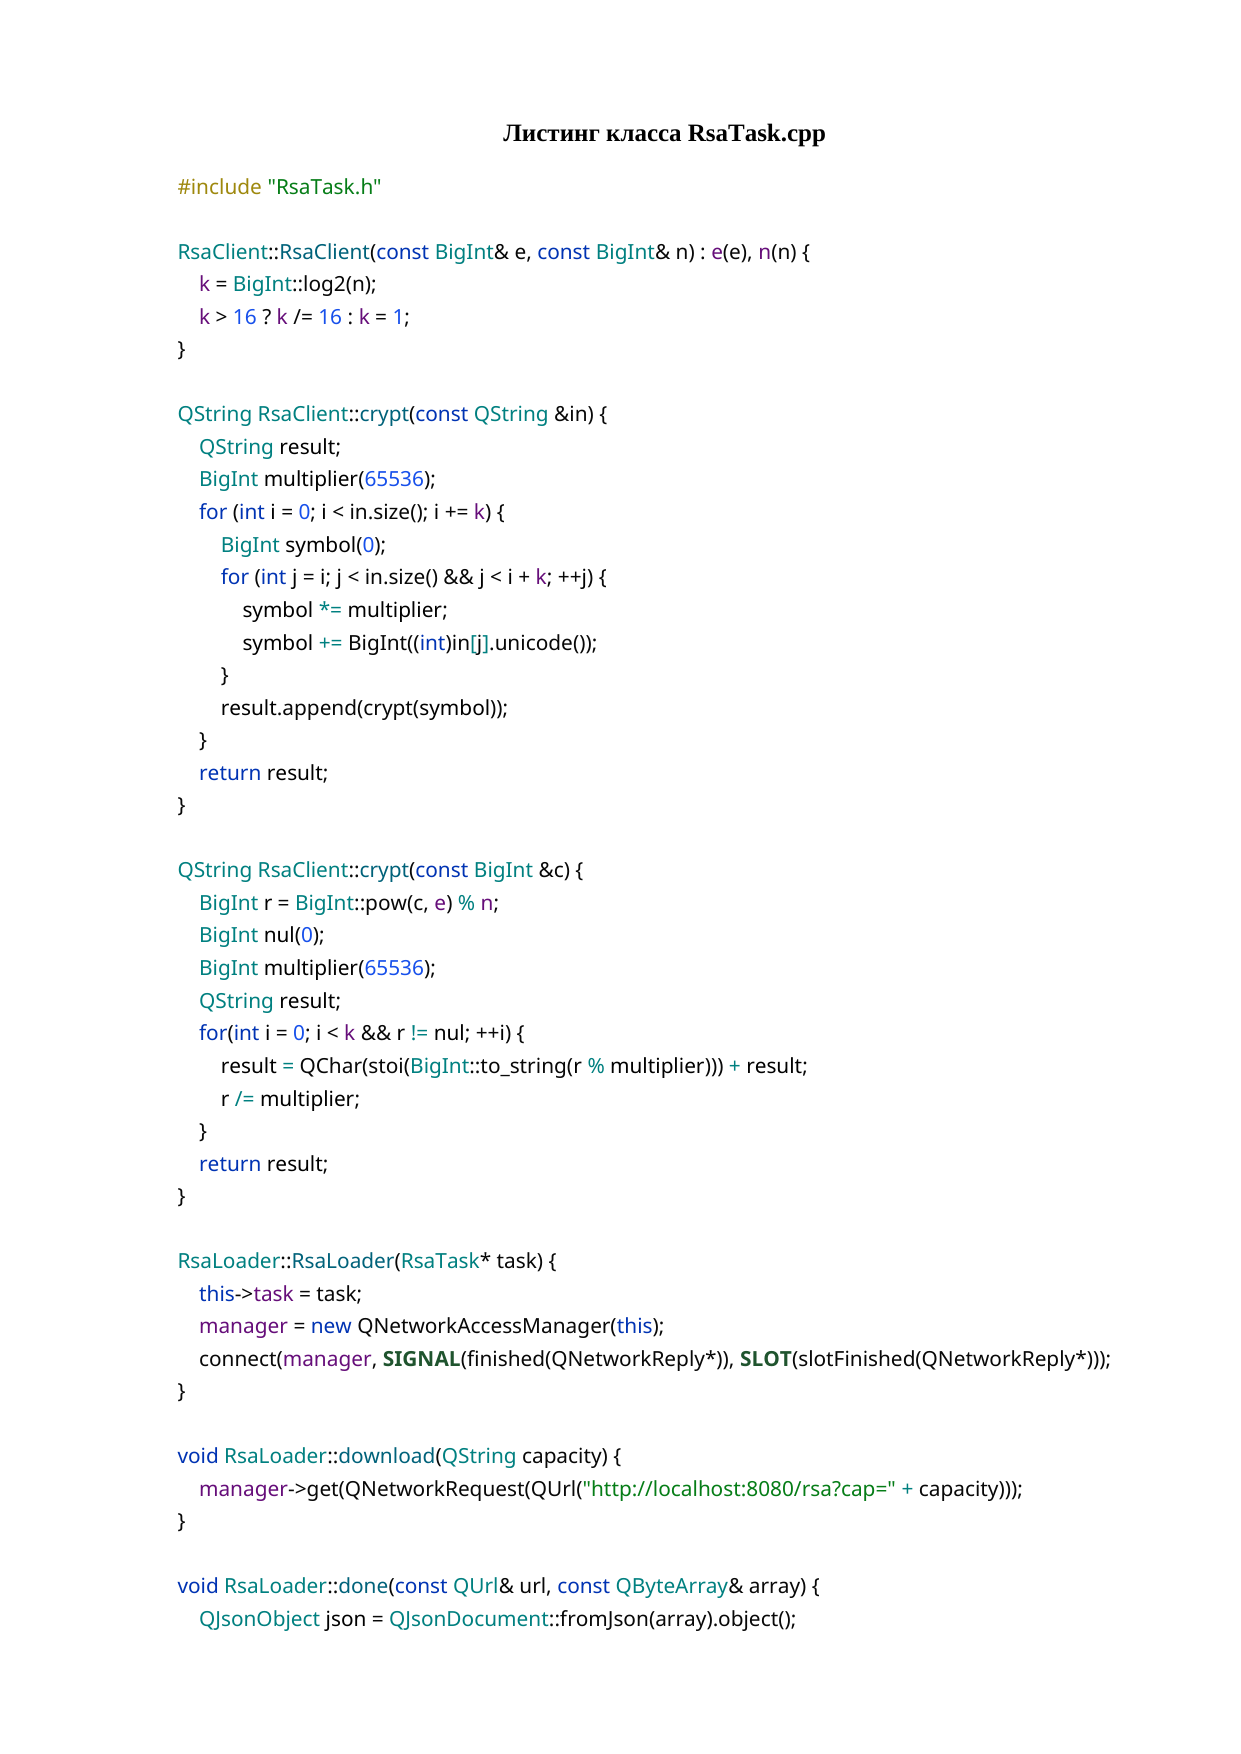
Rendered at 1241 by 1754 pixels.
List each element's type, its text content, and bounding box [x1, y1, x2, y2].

text #include "RsaTask.h" RsaClient::RsaClient(const BigInt& e, const BigInt& n) : e(e), n(n) { k = BigInt::log2(n); k > 16 ? k /= 16 : k = 1; } QString RsaClient::crypt(const QString &in) { QString result; BigInt multiplier(65536); for (int i = 0; i < in.size(); i += k) { BigInt symbol(0); for (int j = i; j < in.size() && j < i + k; ++j) { symbol *= multiplier; symbol += BigInt((int)in[j].unicode()); } result.append(crypt(symbol)); } return result; } QString RsaClient::crypt(const BigInt &c) { BigInt r = BigInt::pow(c, e) % n; BigInt nul(0); BigInt multiplier(65536); QString result; for(int i = 0; i < k && r != nul; ++i) { result = QChar(stoi(BigInt::to_string(r % multiplier))) + result; r /= multiplier; } return result; } RsaLoader::RsaLoader(RsaTask* task) { this->task = task; manager = new QNetworkAccessManager(this); connect(manager, SIGNAL(finished(QNetworkReply*)), SLOT(slotFinished(QNetworkReply*))); } void RsaLoader::download(QString capacity) { manager->get(QNetworkRequest(QUrl("http://localhost:8080/rsa?cap=" + capacity))); } void RsaLoader::done(const QUrl& url, const QByteArray& array) { QJsonObject json = QJsonDocument::fromJson(array).object(); [177, 172, 1152, 1632]
text Листинг класса RsaTask.cpp [177, 118, 1152, 147]
